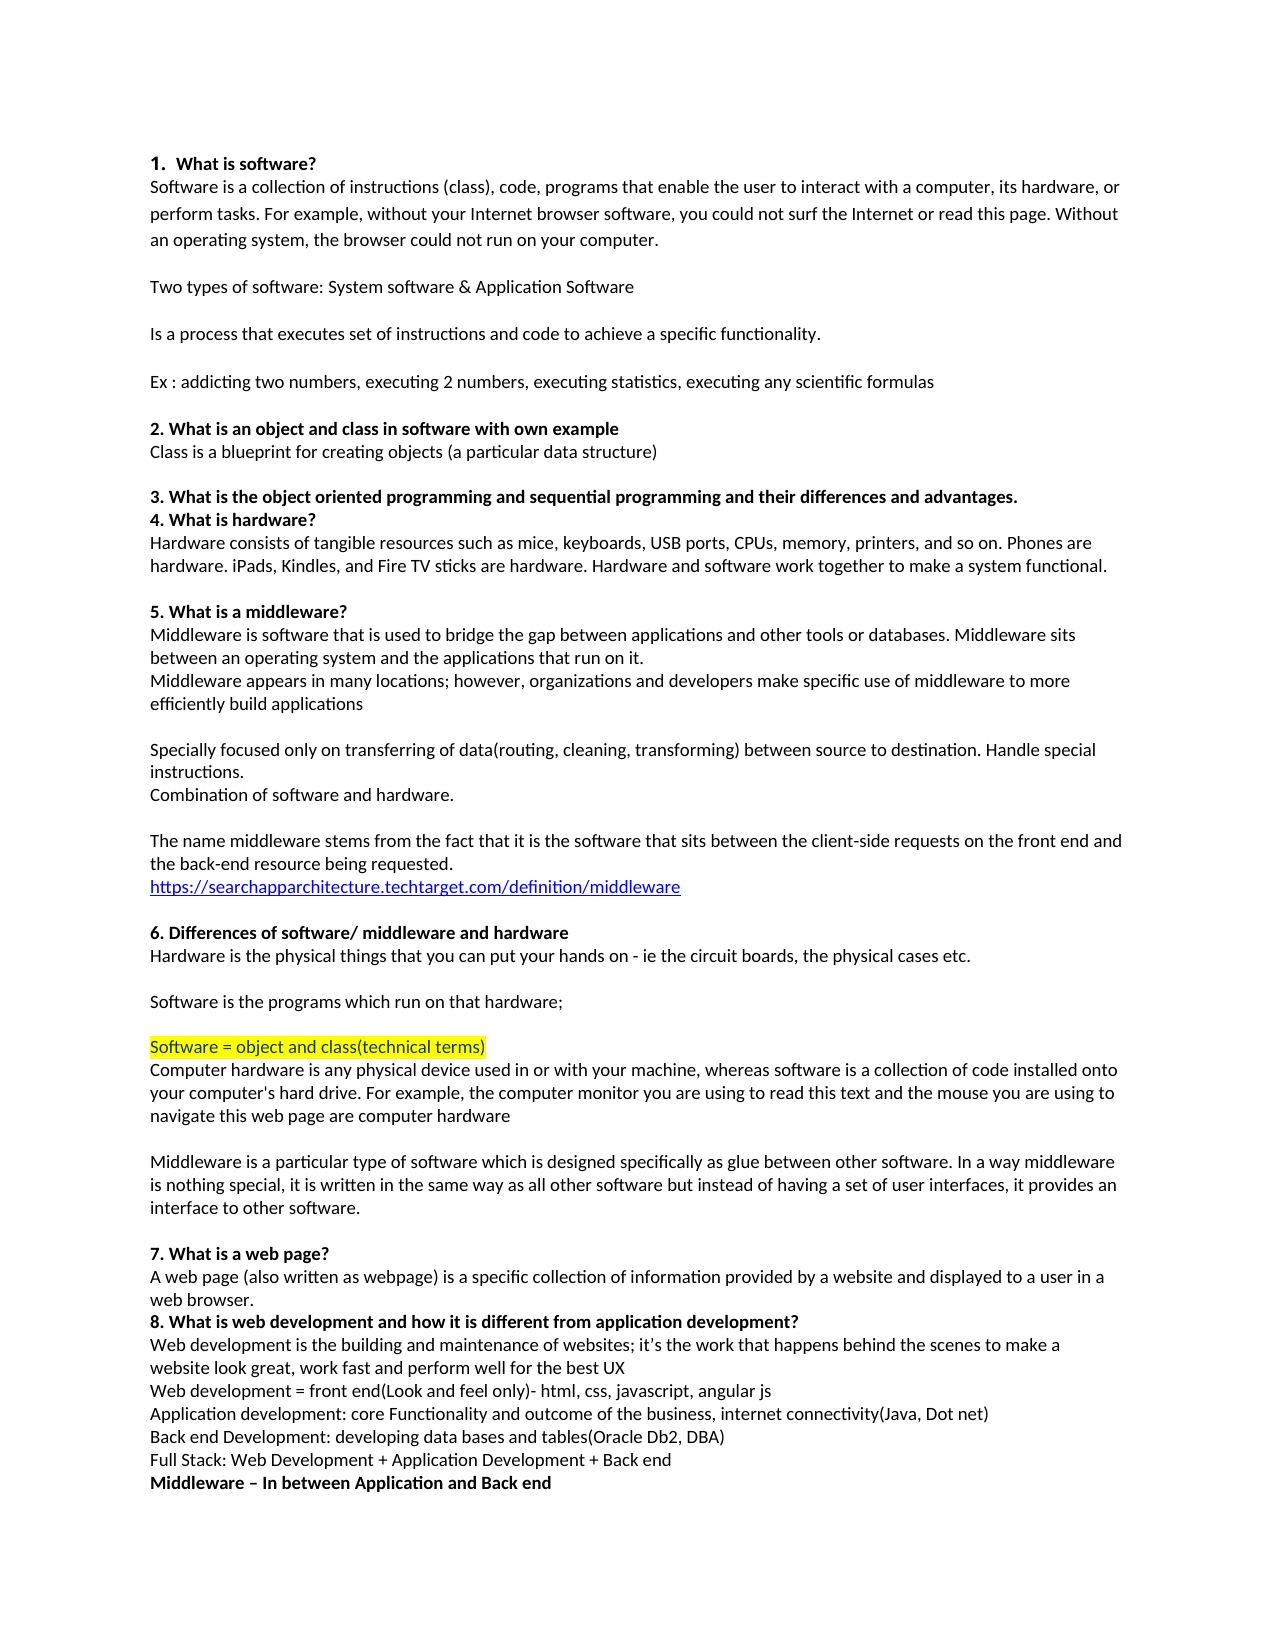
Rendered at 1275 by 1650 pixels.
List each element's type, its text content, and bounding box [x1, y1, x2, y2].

text Middleware is a particular type of software which is designed specifically as glue between other software. In a way middleware is nothing special, it is written in the same way as all other software but instead of having a set of user interfaces, it provides an interface to other software. [150, 1150, 1125, 1219]
text Middleware is software that is used to bridge the gap between applications and other tools or databases. Middleware sits between an operating system and the applications that run on it. [150, 623, 1125, 669]
text Ex : addicting two numbers, executing 2 numbers, executing statistics, executing any scientific formulas [150, 370, 1125, 393]
text Web development = front end(Look and feel only)- html, css, javascript, angular js [150, 1379, 1125, 1402]
text 1. What is software? [150, 150, 1125, 176]
text 8. What is web development and how it is different from application development? [150, 1311, 1125, 1334]
text 7. What is a web page? [150, 1242, 1125, 1265]
text Web development is the building and maintenance of websites; it’s the work that happens behind the scenes to make a website look great, work fast and perform well for the best UX [150, 1334, 1125, 1379]
text Middleware appears in many locations; however, organizations and developers make specific use of middleware to more [150, 669, 1125, 692]
text efficiently build applications [150, 692, 1125, 715]
text Is a process that executes set of instructions and code to achieve a specific functionality. [150, 323, 1125, 346]
text Class is a blueprint for creating objects (a particular data structure) [150, 440, 1125, 463]
text 5. What is a middleware? [150, 600, 1125, 623]
text Specially focused only on transferring of data(routing, cleaning, transforming) between source to destination. Handle special instructions. [150, 738, 1125, 784]
text Two types of software: System software & Application Software [150, 275, 1125, 298]
text 6. Differences of software/ middleware and hardware [150, 921, 1125, 944]
text https://searchapparchitecture.techtarget.com/definition/middleware [150, 875, 1125, 898]
text 4. What is hardware? [150, 509, 1125, 532]
text Back end Development: developing data bases and tables(Oracle Db2, DBA) [150, 1425, 1125, 1448]
text 3. What is the object oriented programming and sequential programming and their differences and advantages. [150, 486, 1125, 509]
text Application development: core Functionality and outcome of the business, internet connectivity(Java, Dot net) [150, 1402, 1125, 1425]
text The name middleware stems from the fact that it is the software that sits between the client-side requests on the front end and the back-end resource being requested. [150, 829, 1125, 875]
text A web page (also written as webpage) is a specific collection of information provided by a website and displayed to a user in a web browser. [150, 1265, 1125, 1311]
text Combination of software and hardware. [150, 784, 1125, 807]
text Software is the programs which run on that hardware; [150, 990, 1125, 1013]
text Hardware consists of tangible resources such as mice, keyboards, USB ports, CPUs, memory, printers, and so on. Phones are hardware. iPads, Kindles, and Fire TV sticks are hardware. Hardware and software work together to make a system functional. [150, 532, 1125, 577]
text Computer hardware is any physical device used in or with your machine, whereas software is a collection of code installed onto your computer's hard drive. For example, the computer monitor you are using to read this text and the mouse you are using to navigate this web page are computer hardware [150, 1059, 1125, 1127]
text Software is a collection of instructions (class), code, programs that enable the user to interact with a computer, its hardware, or perform tasks. For example, without your Internet browser software, you could not surf the Internet or read this page. Without an operating system, the browser could not run on your computer. [150, 176, 1125, 251]
text 2. What is an object and class in software with own example [150, 417, 1125, 440]
text Middleware – In between Application and Back end [150, 1471, 1125, 1494]
text Full Stack: Web Development + Application Development + Back end [150, 1448, 1125, 1471]
text Hardware is the physical things that you can put your hands on - ie the circuit boards, the physical cases etc. [150, 944, 1125, 967]
text Software = object and class(technical terms) [150, 1036, 1125, 1059]
